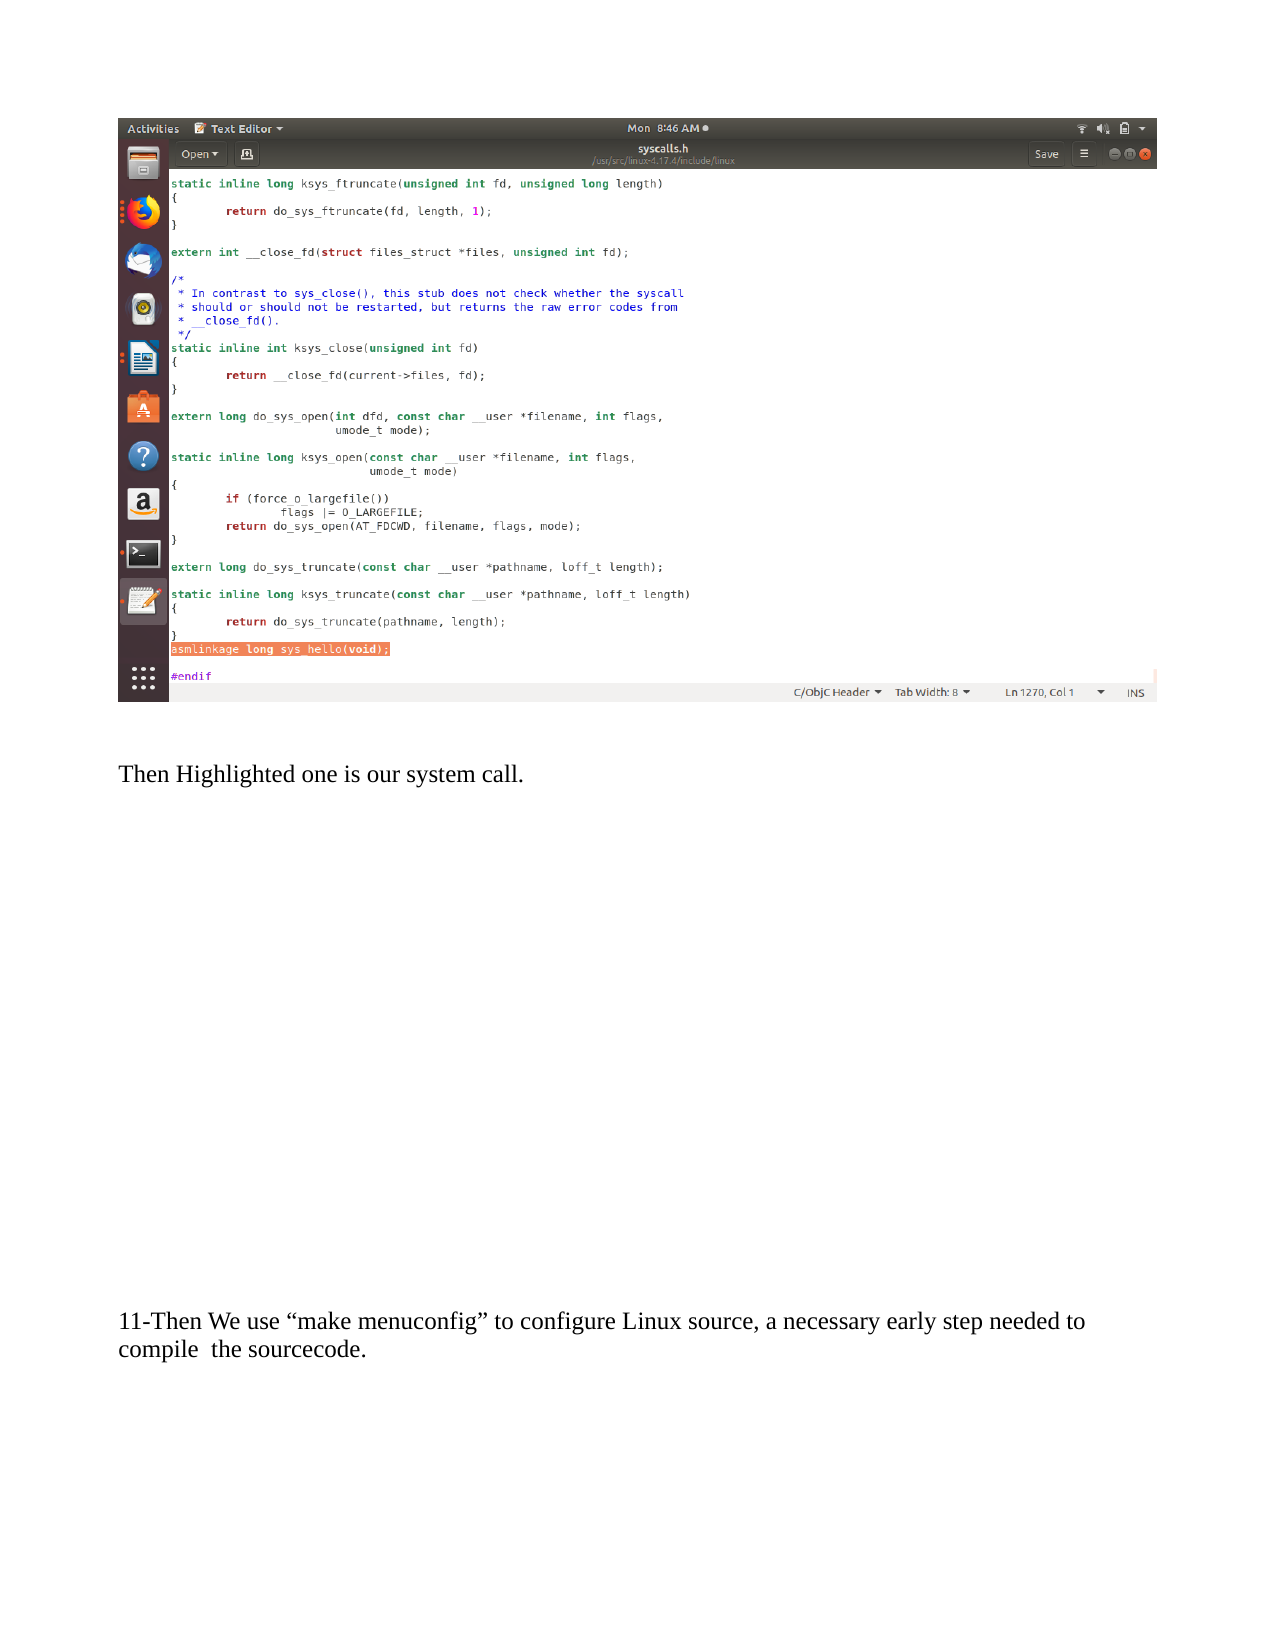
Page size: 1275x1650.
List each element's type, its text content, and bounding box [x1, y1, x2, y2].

picture [118, 118, 1157, 702]
text Then Highlighted one is our system call. [118, 759, 1157, 788]
text 11-Then We use “make menuconfig” to configure Linux source, a necessary early step needed to compile the sourcecode. [118, 1306, 1157, 1363]
